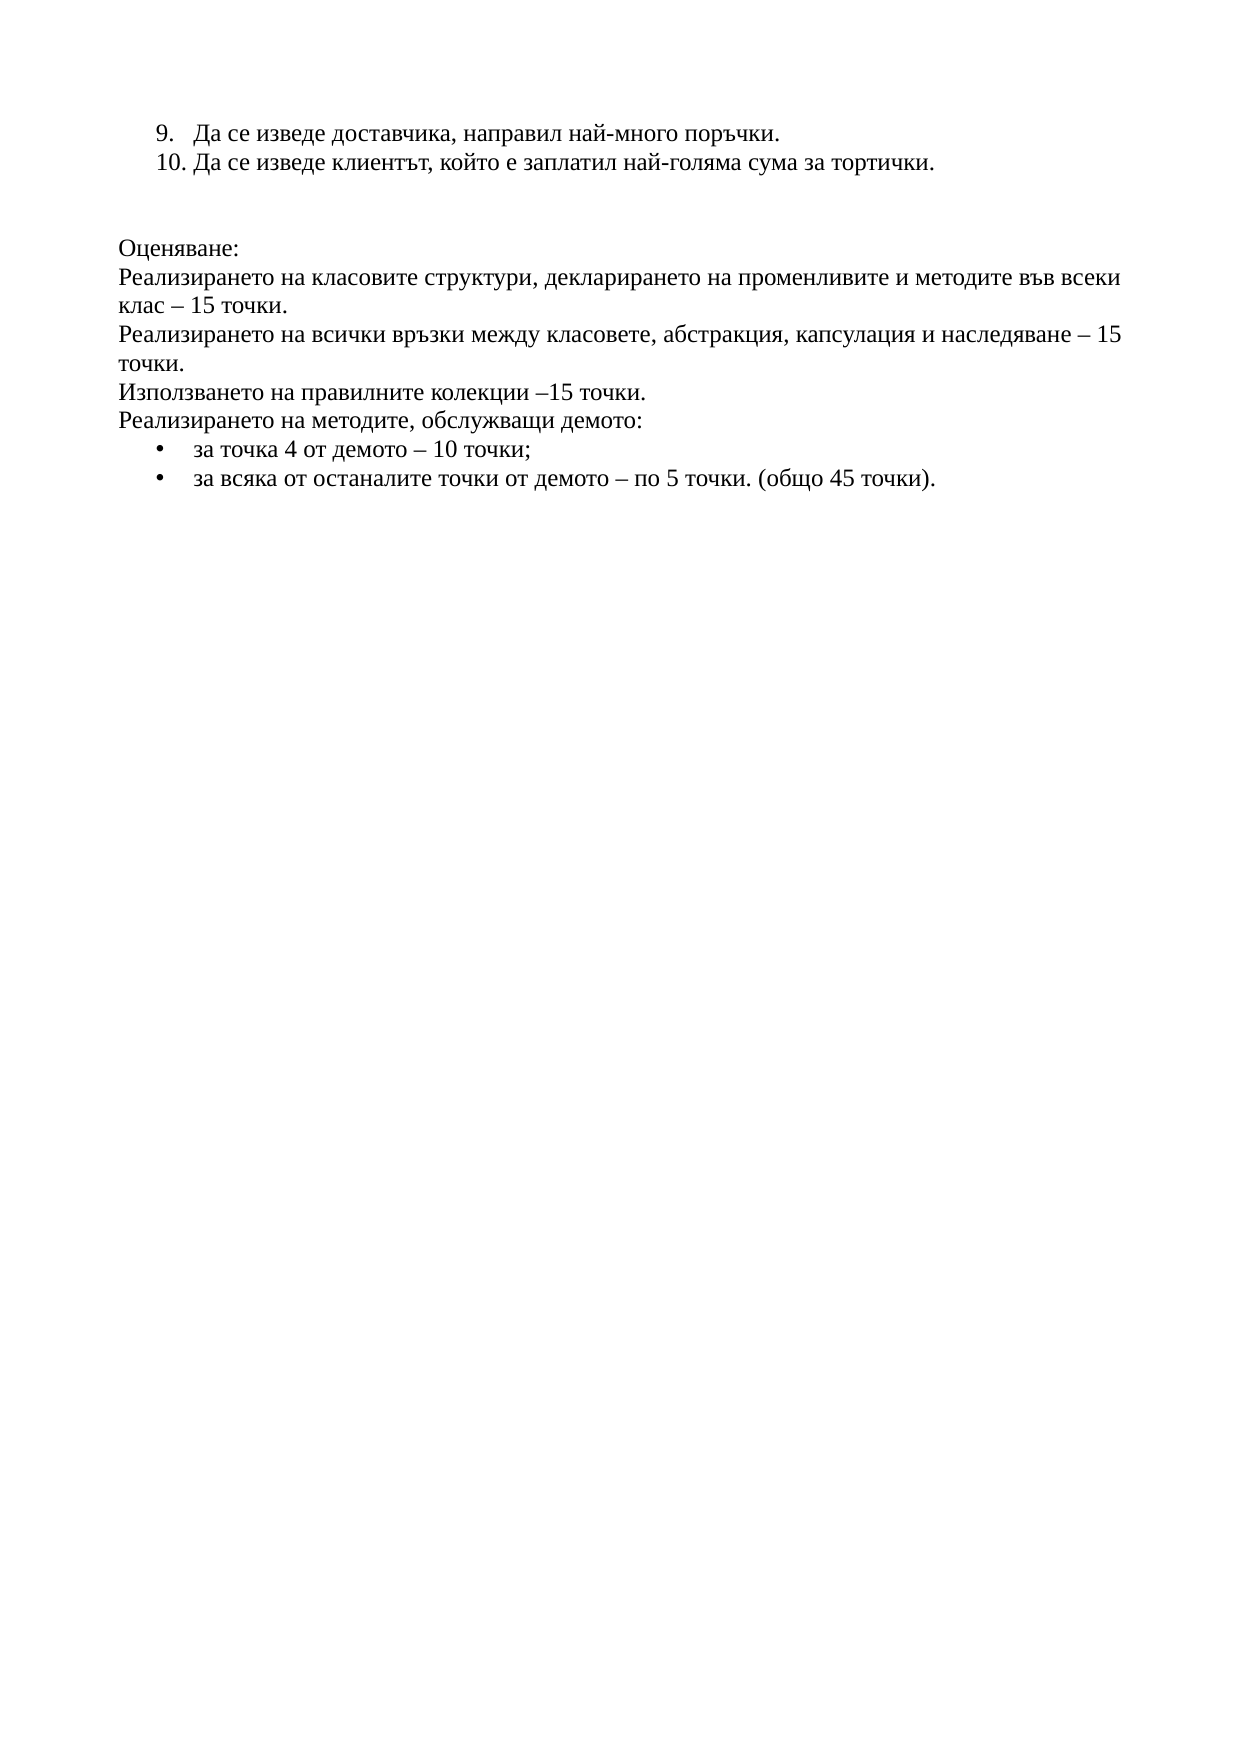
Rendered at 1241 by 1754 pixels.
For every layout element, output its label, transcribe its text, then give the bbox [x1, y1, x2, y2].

text Реализирането на всички връзки между класовете, абстракция, капсулация и наследяване – 15 точки. [118, 319, 1122, 377]
list Да се изведе клиентът, който е заплатил най-голяма сума за тортички. [156, 147, 1122, 176]
list за точка 4 от демото – 10 точки; [156, 434, 1122, 463]
text Използването на правилните колекции –15 точки. [118, 377, 1122, 406]
text Реализирането на методите, обслужващи демото: [118, 406, 1122, 434]
list Да се изведе доставчика, направил най-много поръчки. [156, 118, 1122, 147]
text Оценяване: [118, 233, 1122, 262]
list за всяка от останалите точки от демото – по 5 точки. (общо 45 точки). [156, 463, 1122, 492]
text Реализирането на класовите структури, декларирането на променливите и методите във всеки клас – 15 точки. [118, 262, 1122, 319]
